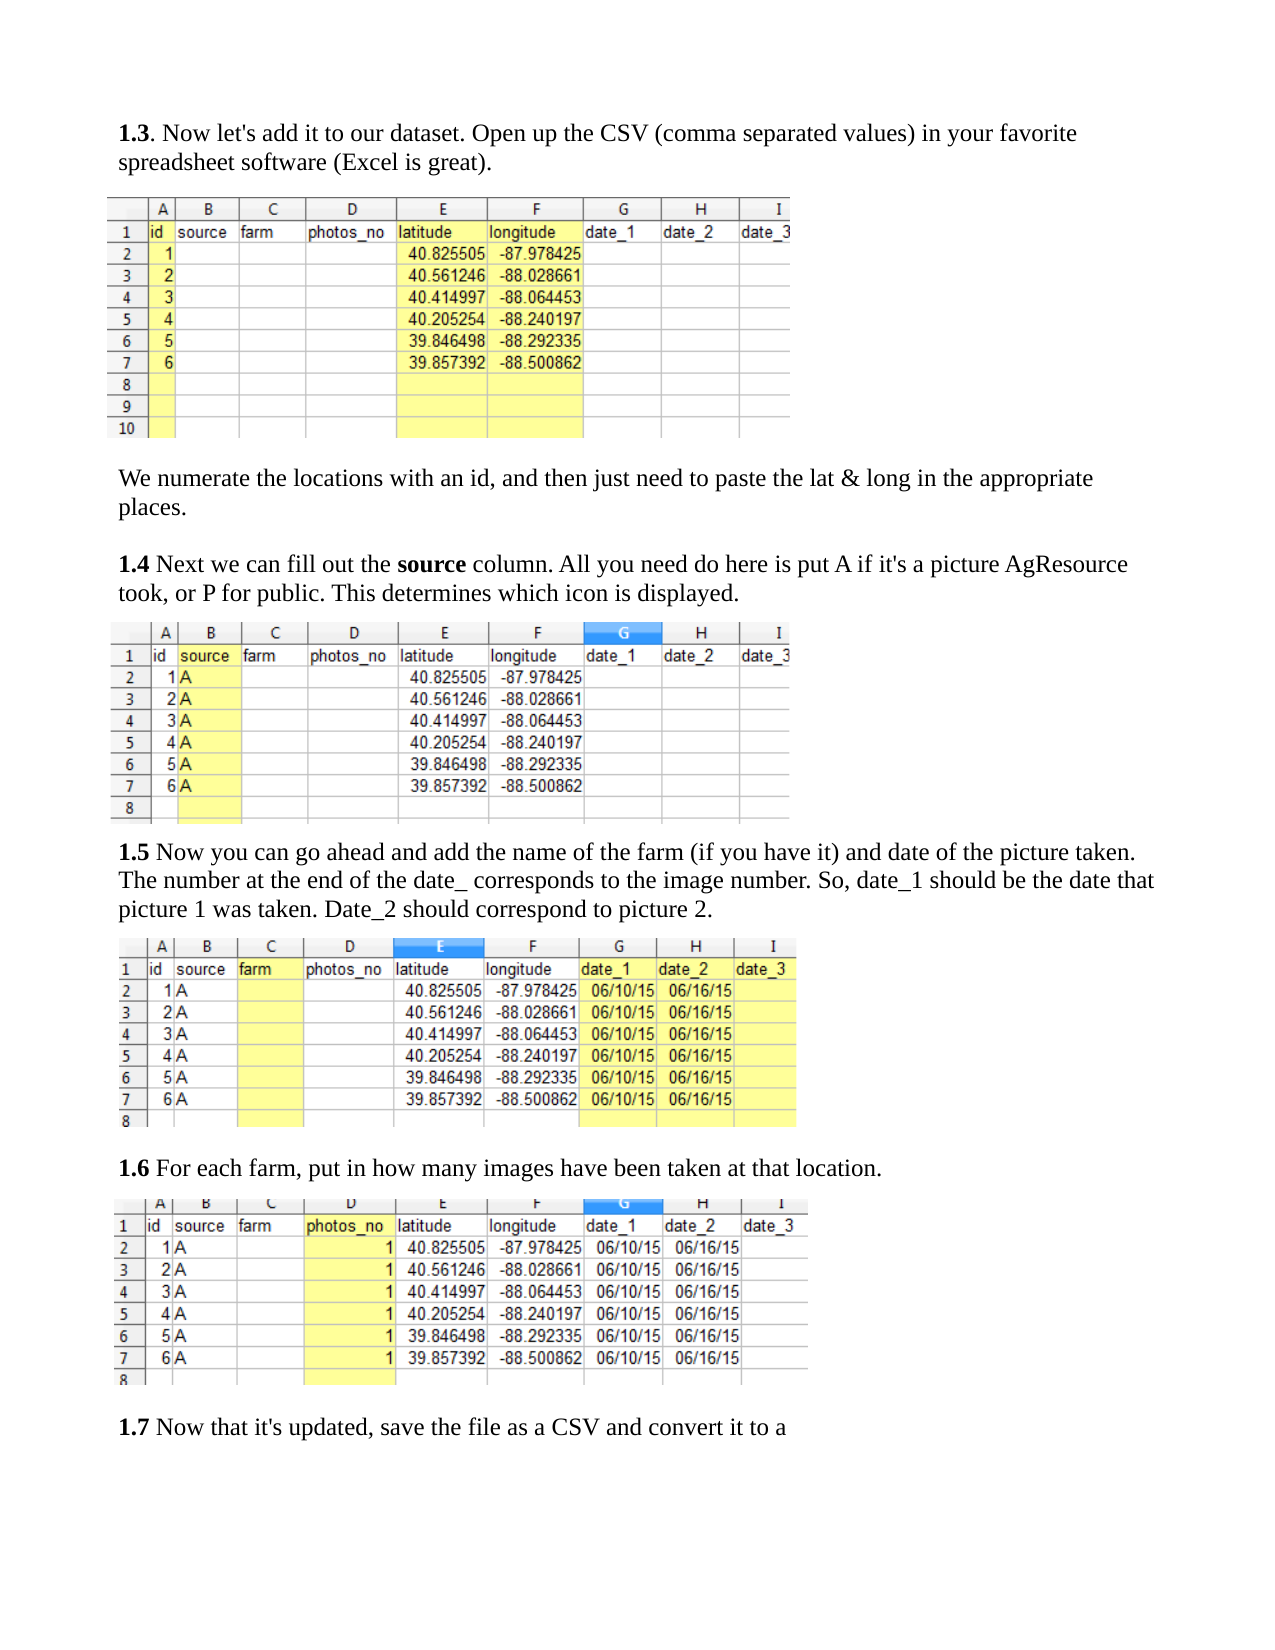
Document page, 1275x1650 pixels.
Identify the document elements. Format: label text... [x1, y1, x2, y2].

text 1.4 Next we can fill out the source column. All you need do here is put A if it's a picture AgResource took, or P for public. This determines which icon is displayed. [118, 549, 1157, 607]
text 1.5 Now you can go ahead and add the name of the farm (if you have it) and date of the picture taken. The number at the end of the date_ corresponds to the image number. So, date_1 should be the date that picture 1 was taken. Date_2 should correspond to picture 2. [118, 837, 1157, 923]
text 1.3. Now let's add it to our dataset. Open up the CSV (comma separated values) in your favorite spreadsheet software (Excel is great). [118, 118, 1157, 176]
picture [114, 1199, 808, 1385]
text 1.6 For each farm, put in how many images have been taken at that location. [118, 1153, 1157, 1182]
text 1.7 Now that it's updated, save the file as a CSV and convert it to a [118, 1412, 1157, 1441]
text We numerate the locations with an id, and then just need to paste the lat & long in the appropriate places. [118, 463, 1157, 521]
